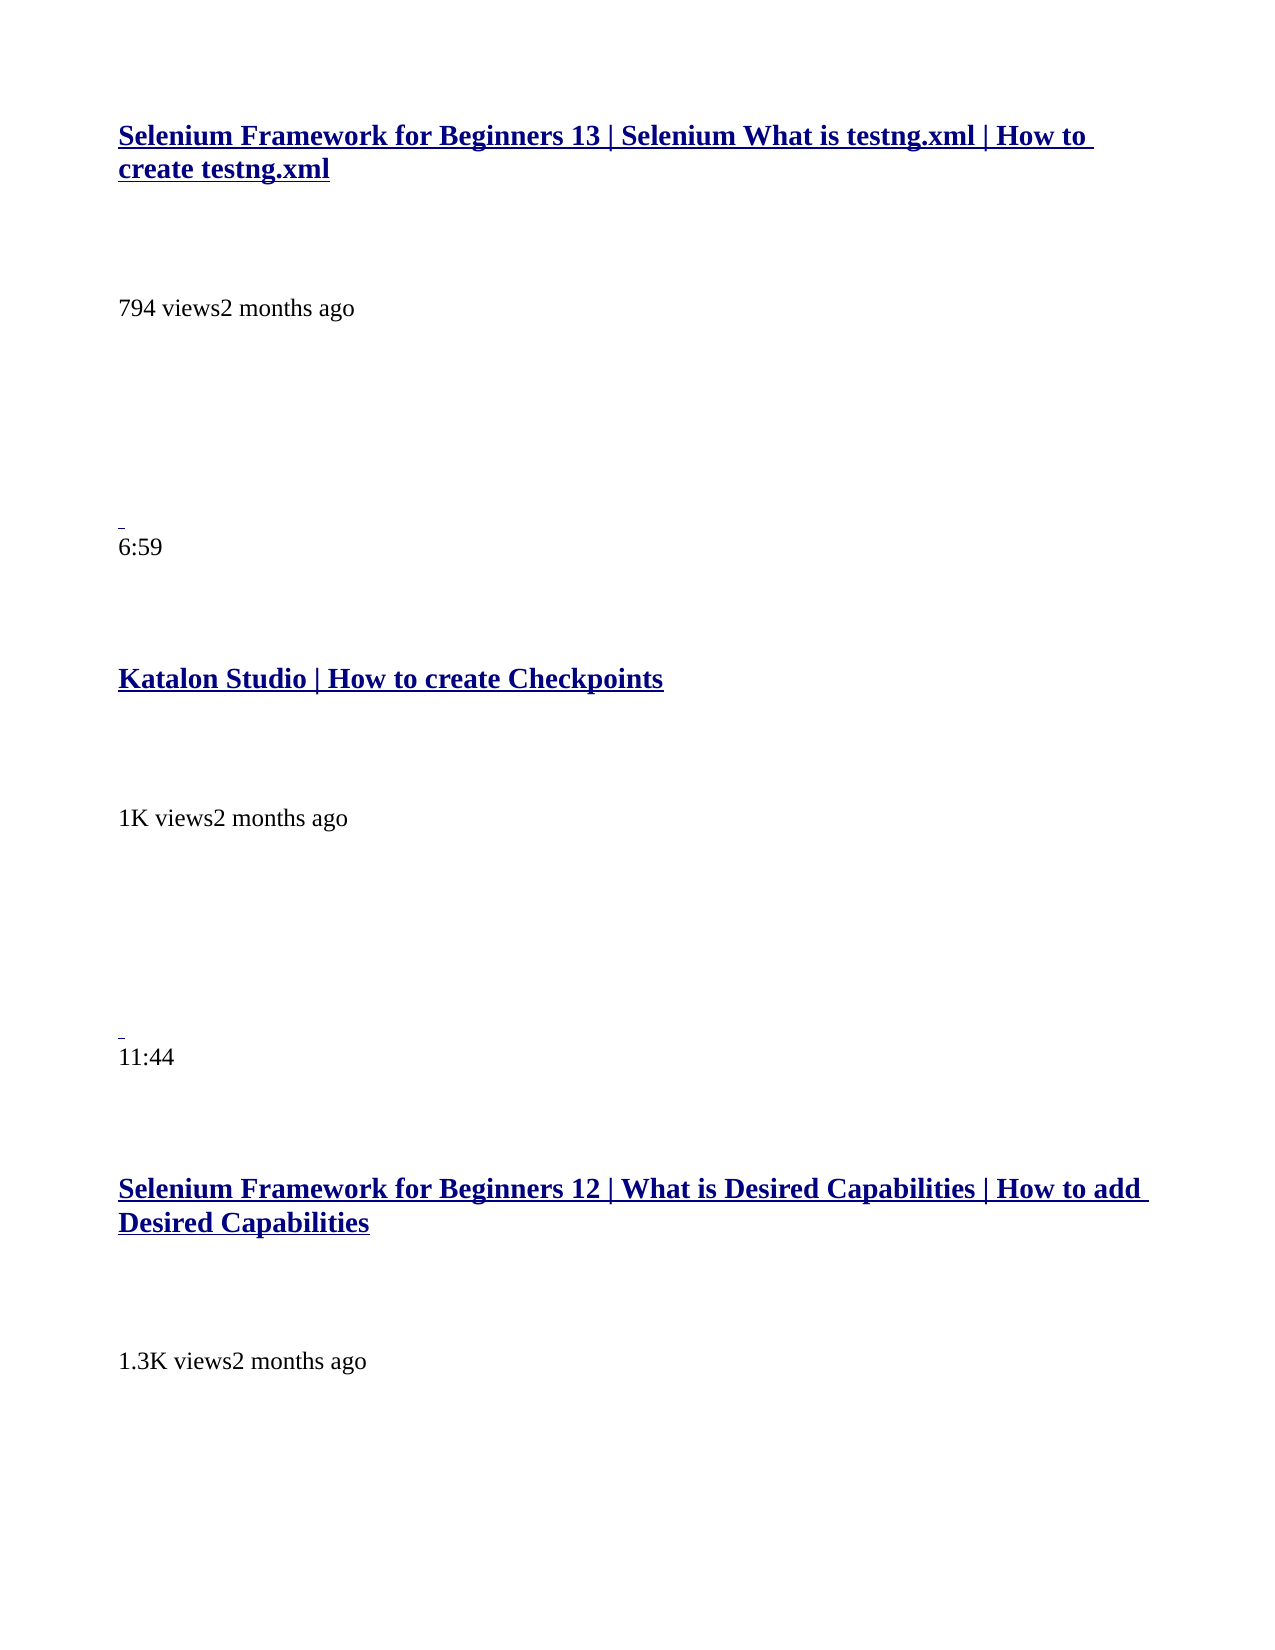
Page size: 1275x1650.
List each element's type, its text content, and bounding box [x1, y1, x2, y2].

text 11:44 [118, 1042, 1157, 1070]
subtitle Selenium Framework for Beginners 13 | Selenium What is testng.xml | How to create testng.xml [118, 118, 1157, 185]
text 794 views2 months ago [118, 293, 1157, 322]
subtitle Selenium Framework for Beginners 12 | What is Desired Capabilities | How to add Desired Capabilities [118, 1171, 1157, 1238]
text 1K views2 months ago [118, 803, 1157, 831]
text 1.3K views2 months ago [118, 1346, 1157, 1375]
subtitle Katalon Studio | How to create Checkpoints [118, 661, 1157, 695]
text 6:59 [118, 532, 1157, 561]
